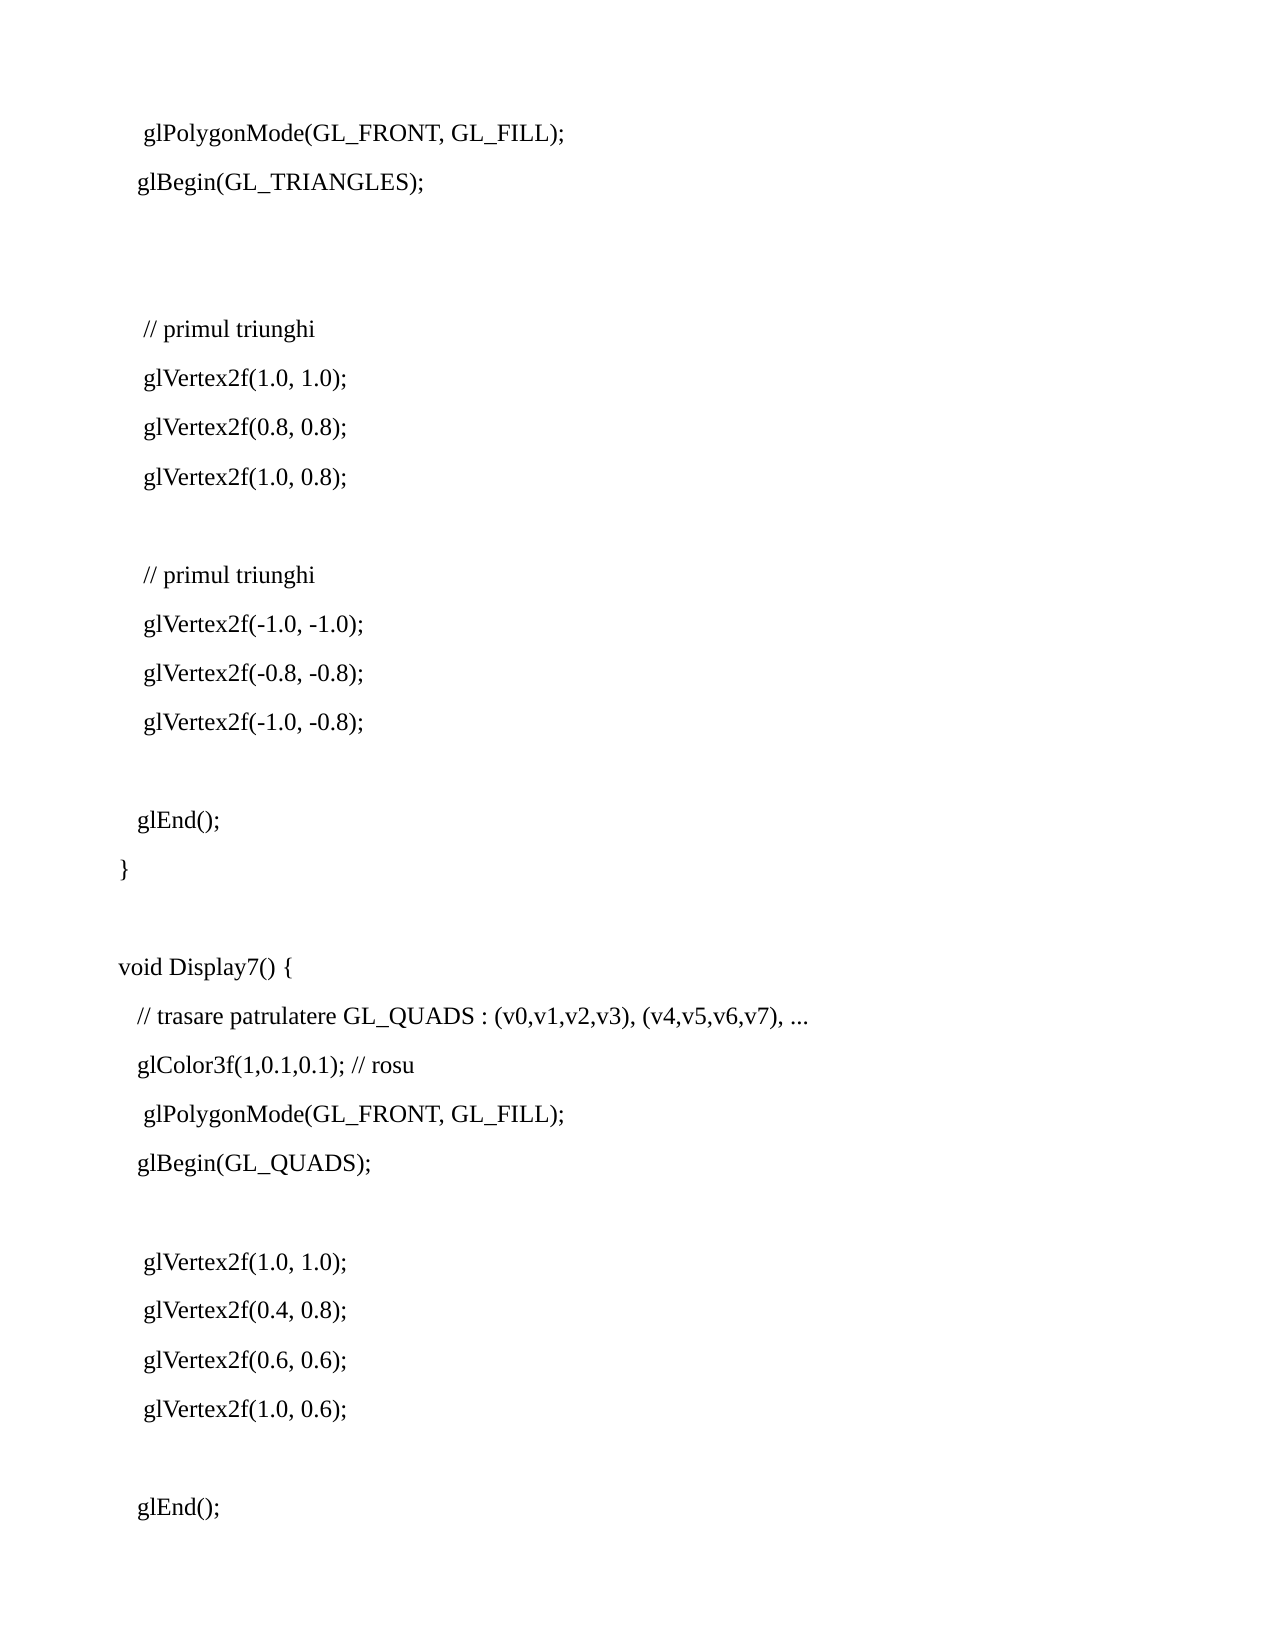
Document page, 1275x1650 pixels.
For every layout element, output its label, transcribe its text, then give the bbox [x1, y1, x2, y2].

text glVertex2f(-1.0, -1.0); [118, 609, 1157, 637]
text // primul triunghi [118, 560, 1157, 588]
text glColor3f(1,0.1,0.1); // rosu [118, 1050, 1157, 1079]
text glVertex2f(-1.0, -0.8); [118, 707, 1157, 736]
text glVertex2f(1.0, 1.0); [118, 363, 1157, 392]
text glBegin(GL_TRIANGLES); [118, 167, 1157, 196]
text glVertex2f(1.0, 0.8); [118, 462, 1157, 490]
text glBegin(GL_QUADS); [118, 1148, 1157, 1177]
text glVertex2f(0.4, 0.8); [118, 1296, 1157, 1324]
text glVertex2f(1.0, 0.6); [118, 1394, 1157, 1422]
text } [118, 854, 1157, 883]
text glEnd(); [118, 805, 1157, 834]
text glEnd(); [118, 1492, 1157, 1521]
text glVertex2f(0.8, 0.8); [118, 412, 1157, 441]
text glVertex2f(-0.8, -0.8); [118, 658, 1157, 687]
text glPolygonMode(GL_FRONT, GL_FILL); [118, 1099, 1157, 1128]
text glVertex2f(1.0, 1.0); [118, 1247, 1157, 1275]
text glPolygonMode(GL_FRONT, GL_FILL); [118, 118, 1157, 147]
text void Display7() { [118, 952, 1157, 981]
text // trasare patrulatere GL_QUADS : (v0,v1,v2,v3), (v4,v5,v6,v7), ... [118, 1001, 1157, 1030]
text glVertex2f(0.6, 0.6); [118, 1345, 1157, 1373]
text // primul triunghi [118, 314, 1157, 343]
